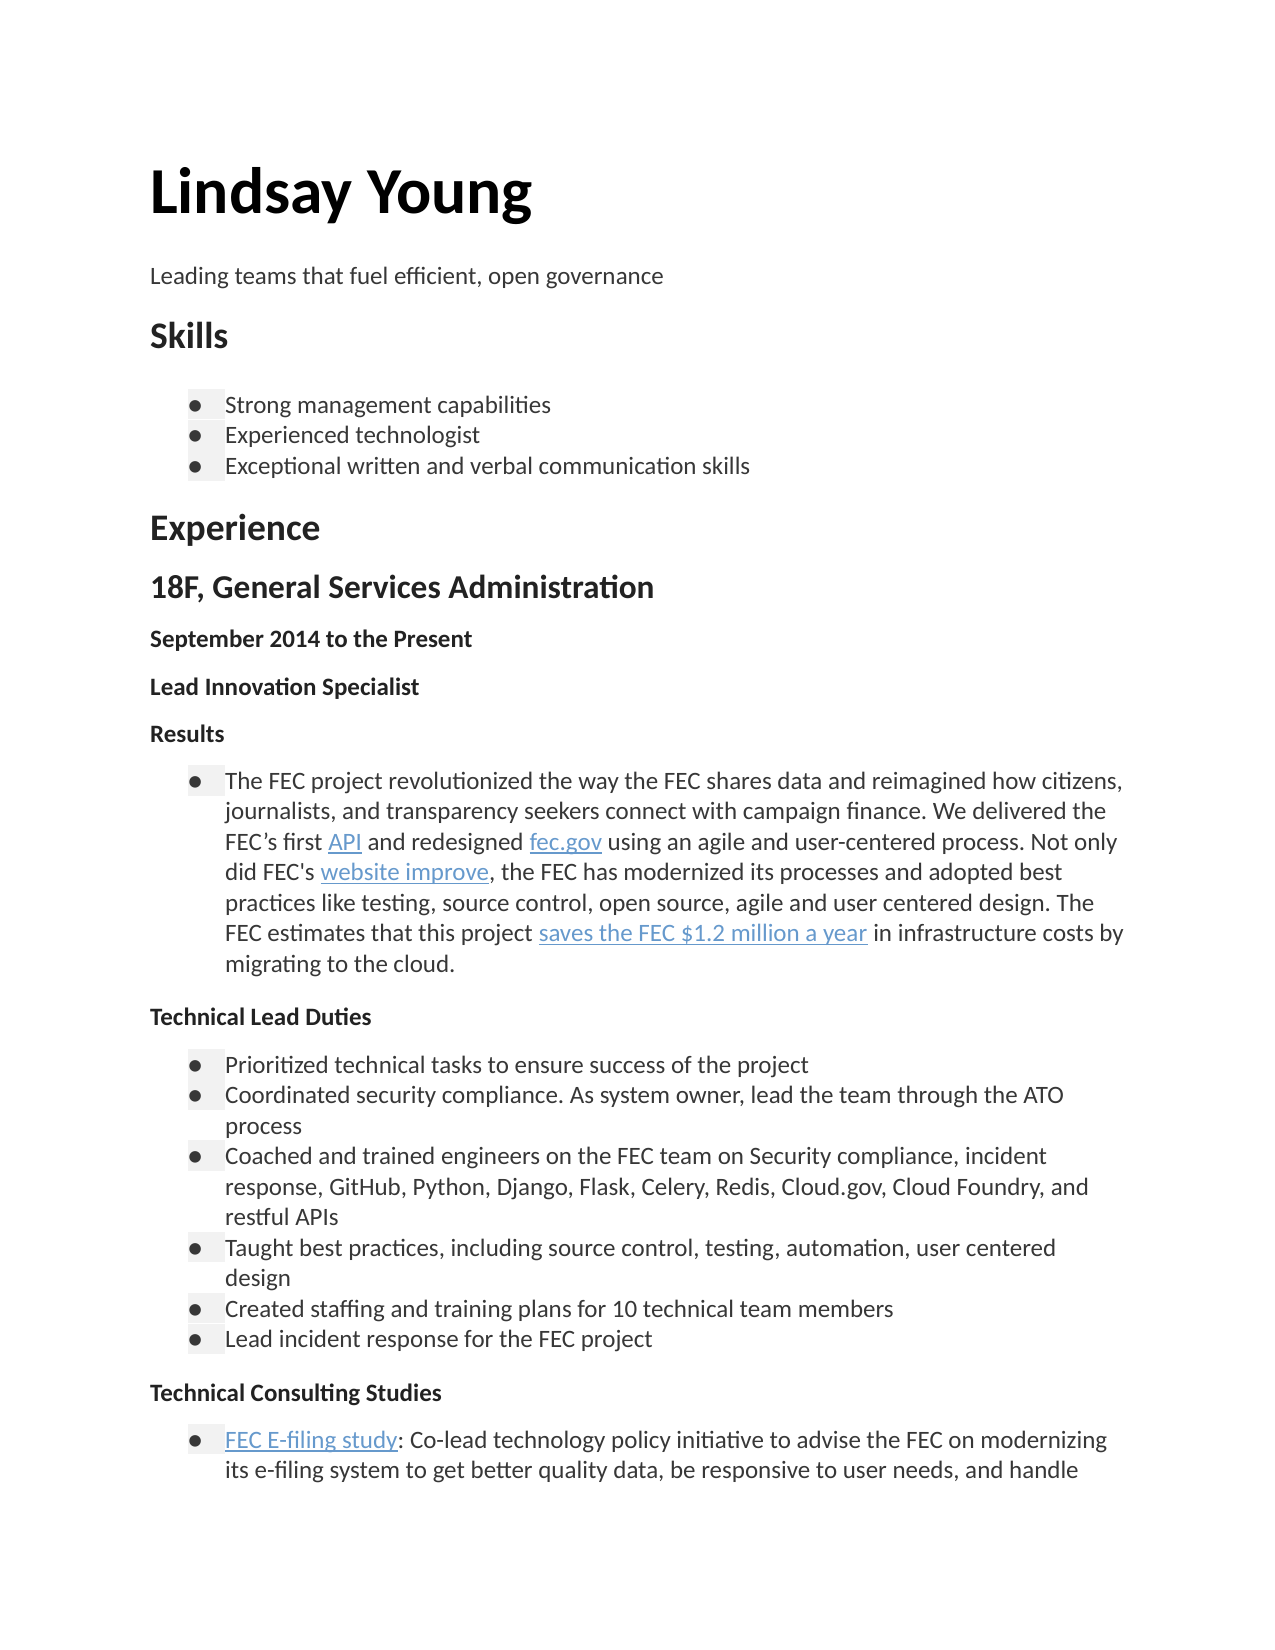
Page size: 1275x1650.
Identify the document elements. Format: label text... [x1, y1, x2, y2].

list Strong management capabilities [225, 389, 1125, 419]
list Coached and trained engineers on the FEC team on Security compliance, incident response, GitHub, Python, Django, Flask, Celery, Redis, Cloud.gov, Cloud Foundry, and restful APIs [187, 1140, 1125, 1232]
subtitle Skills [150, 312, 1125, 372]
subtitle Experience [150, 503, 1125, 549]
list Lead incident response for the FEC project [187, 1323, 1125, 1354]
subtitle Results [150, 718, 1125, 748]
list Prioritized technical tasks to ensure success of the project [225, 1049, 1125, 1079]
list Experienced technologist [187, 419, 1125, 450]
subtitle Technical Lead Duties [150, 1002, 1125, 1032]
subtitle September 2014 to the Present [150, 623, 1125, 654]
list Created staffing and training plans for 10 technical team members [225, 1293, 1125, 1323]
subtitle Lead Innovation Specialist [150, 671, 1125, 701]
text Leading teams that fuel efficient, open governance [150, 260, 1125, 291]
list Coordinated security compliance. As system owner, lead the team through the ATO process [187, 1079, 1125, 1140]
subtitle Lindsay Young [150, 150, 1125, 230]
list Taught best practices, including source control, testing, automation, user centered design [187, 1232, 1125, 1293]
subtitle Technical Consulting Studies [150, 1377, 1125, 1407]
list The FEC project revolutionized the way the FEC shares data and reimagined how citizens, journalists, and transparency seekers connect with campaign finance. We delivered the FEC’s first API and redesigned fec.gov using an agile and user-centered process. Not only did FEC's website improve, the FEC has modernized its processes and adopted best practices like testing, source control, open source, agile and user centered design. The FEC estimates that this project saves the FEC $1.2 million a year in infrastructure costs by migrating to the cloud. [187, 765, 1125, 979]
list FEC E-filing study: Co-lead technology policy initiative to advise the FEC on modernizing its e-filing system to get better quality data, be responsive to user needs, and handle [187, 1424, 1125, 1485]
list Exceptional written and verbal communication skills [225, 450, 1125, 481]
subtitle 18F, General Services Administration [150, 566, 1125, 607]
